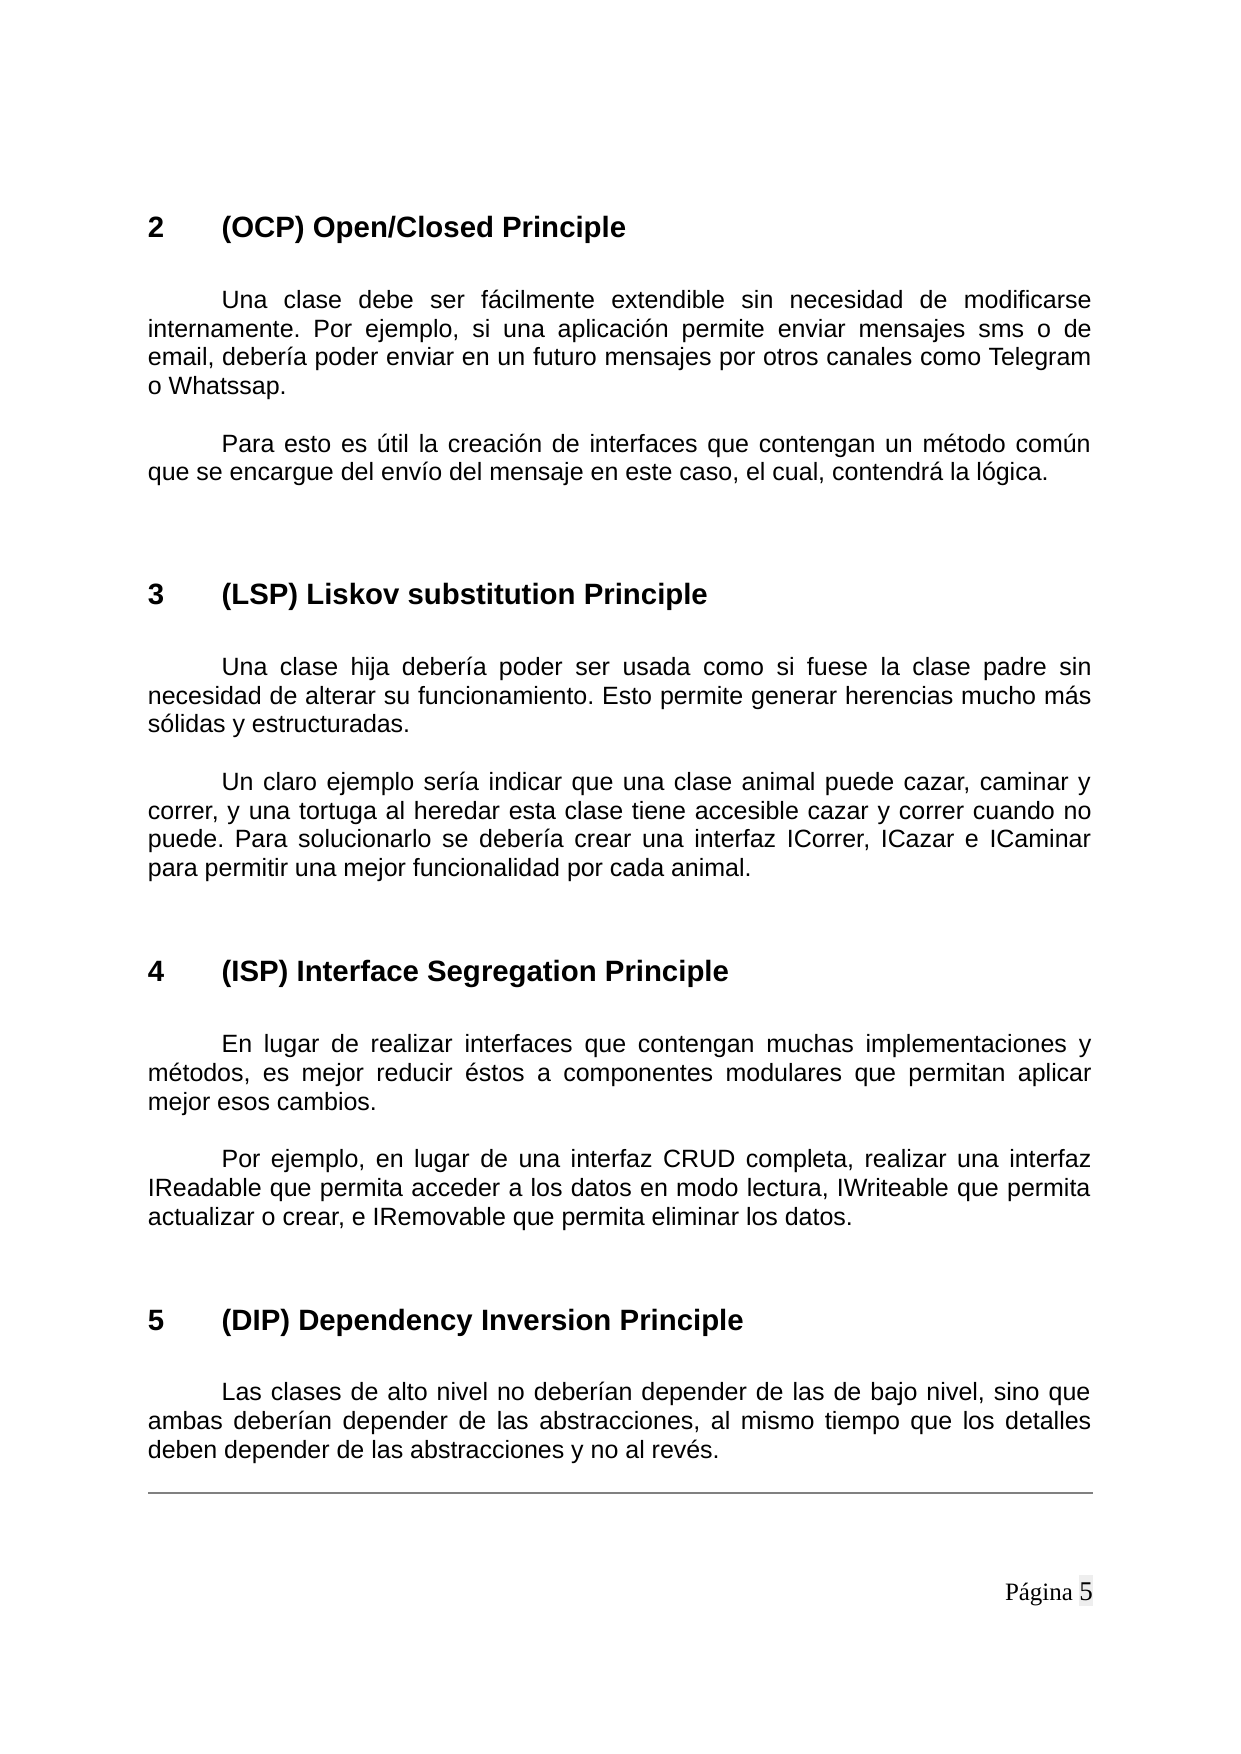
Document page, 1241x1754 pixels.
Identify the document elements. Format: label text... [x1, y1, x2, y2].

text Para esto es útil la creación de interfaces que contengan un método común que se encargue del envío del mensaje en este caso, el cual, contendrá la lógica. [148, 428, 1093, 486]
subtitle (ISP) Interface Segregation Principle [148, 954, 1093, 988]
text En lugar de realizar interfaces que contengan muchas implementaciones y métodos, es mejor reducir éstos a componentes modulares que permitan aplicar mejor esos cambios. [148, 1029, 1093, 1115]
subtitle (OCP) Open/Closed Principle [148, 210, 1093, 243]
text Las clases de alto nivel no deberían depender de las de bajo nivel, sino que ambas deberían depender de las abstracciones, al mismo tiempo que los detalles deben depender de las abstracciones y no al revés. [148, 1377, 1093, 1464]
text Un claro ejemplo sería indicar que una clase animal puede cazar, caminar y correr, y una tortuga al heredar esta clase tiene accesible cazar y correr cuando no puede. Para solucionarlo se debería crear una interfaz ICorrer, ICazar e ICaminar para permitir una mejor funcionalidad por cada animal. [148, 767, 1093, 882]
text Una clase debe ser fácilmente extendible sin necesidad de modificarse internamente. Por ejemplo, si una aplicación permite enviar mensajes sms o de email, debería poder enviar en un futuro mensajes por otros canales como Telegram o Whatssap. [148, 285, 1093, 400]
subtitle (DIP) Dependency Inversion Principle [148, 1302, 1093, 1336]
text Una clase hija debería poder ser usada como si fuese la clase padre sin necesidad de alterar su funcionamiento. Esto permite generar herencias mucho más sólidas y estructuradas. [148, 652, 1093, 738]
subtitle (LSP) Liskov substitution Principle [148, 577, 1093, 611]
text Por ejemplo, en lugar de una interfaz CRUD completa, realizar una interfaz IReadable que permita acceder a los datos en modo lectura, IWriteable que permita actualizar o crear, e IRemovable que permita eliminar los datos. [148, 1144, 1093, 1230]
